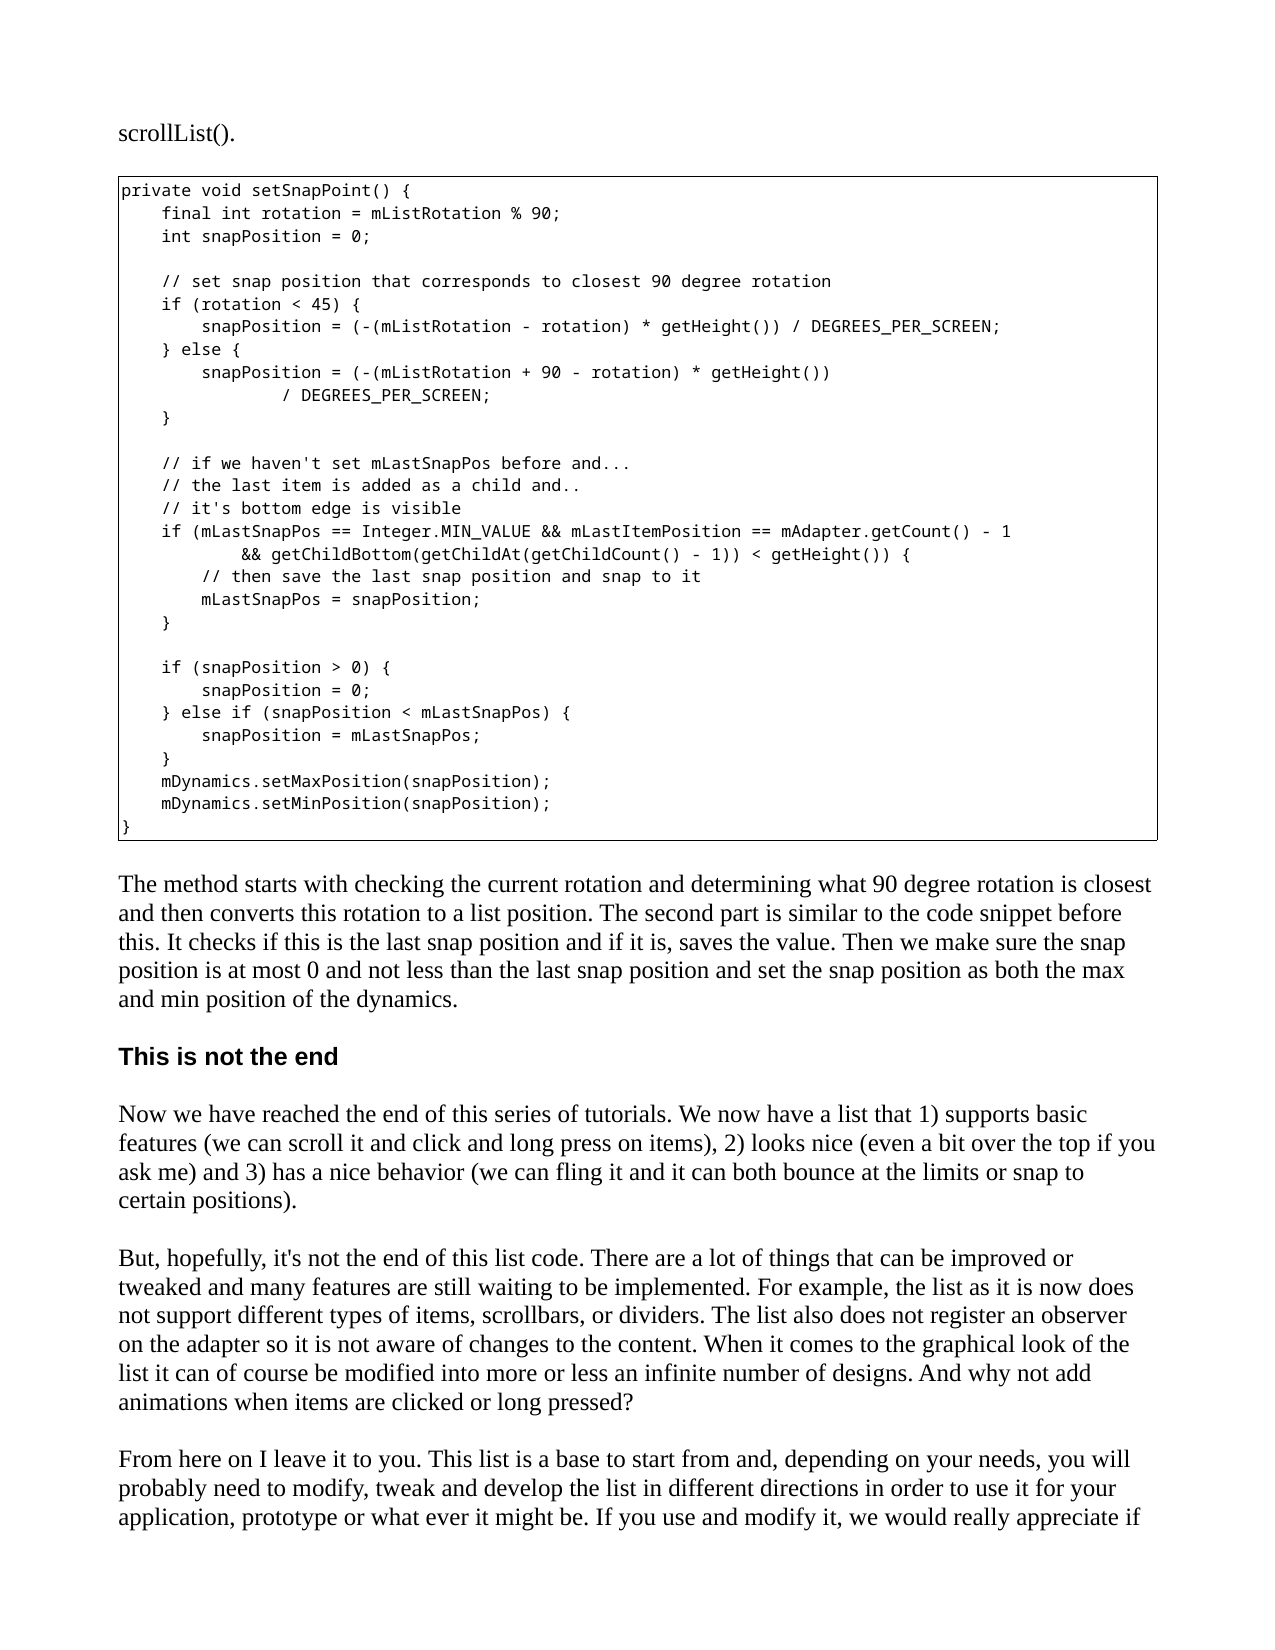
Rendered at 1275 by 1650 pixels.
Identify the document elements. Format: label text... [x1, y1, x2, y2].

text mDynamics.setMaxPosition(snapPosition); [119, 766, 1157, 789]
text // then save the last snap position and snap to it [119, 562, 1157, 584]
text } else if (snapPosition < mLastSnapPos) { [119, 698, 1157, 721]
text if (mLastSnapPos == Integer.MIN_VALUE && mLastItemPosition == mAdapter.getCount() - 1 [119, 516, 1157, 539]
text snapPosition = mLastSnapPos; [119, 721, 1157, 743]
text if (snapPosition > 0) { [119, 652, 1157, 675]
text mDynamics.setMinPosition(snapPosition); [119, 789, 1157, 811]
text But, hopefully, it's not the end of this list code. There are a lot of things that can be improved or tweaked and many features are still waiting to be implemented. For example, the list as it is now does not support different types of items, scrollbars, or dividers. The list also does not register an observer on the adapter so it is not aware of changes to the content. When it comes to the graphical look of the list it can of course be modified into more or less an infinite number of designs. And why not add animations when items are clicked or long pressed? [118, 1243, 1157, 1415]
text // set snap position that corresponds to closest 90 degree rotation [119, 266, 1157, 289]
text snapPosition = (-(mListRotation - rotation) * getHeight()) / DEGREES_PER_SCREEN; [119, 312, 1157, 334]
text scrollList(). [118, 118, 1157, 147]
text // if we haven't set mLastSnapPos before and... [119, 448, 1157, 471]
text The method starts with checking the current rotation and determining what 90 degree rotation is closest and then converts this rotation to a list position. The second part is similar to the code snippet before this. It checks if this is the last snap position and if it is, saves the value. Then we make sure the snap position is at most 0 and not less than the last snap position and set the snap position as both the max and min position of the dynamics. [118, 869, 1157, 1013]
text // it's bottom edge is visible [119, 493, 1157, 516]
text if (rotation < 45) { [119, 289, 1157, 312]
text && getChildBottom(getChildAt(getChildCount() - 1)) < getHeight()) { [119, 539, 1157, 562]
text / DEGREES_PER_SCREEN; [119, 380, 1157, 403]
text private void setSnapPoint() { [119, 177, 1157, 198]
text int snapPosition = 0; [119, 221, 1157, 247]
text } else { [119, 334, 1157, 357]
text mLastSnapPos = snapPosition; [119, 584, 1157, 607]
text // the last item is added as a child and.. [119, 471, 1157, 493]
text } [119, 811, 1157, 840]
text } [119, 607, 1157, 633]
text Now we have reached the end of this series of tutorials. We now have a list that 1) supports basic features (we can scroll it and click and long press on items), 2) looks nice (even a bit over the top if you ask me) and 3) has a nice behavior (we can fling it and it can both bounce at the limits or snap to certain positions). [118, 1099, 1157, 1214]
text This is not the end [118, 1042, 1157, 1070]
text } [119, 743, 1157, 766]
text snapPosition = 0; [119, 675, 1157, 698]
text final int rotation = mListRotation % 90; [119, 198, 1157, 221]
text snapPosition = (-(mListRotation + 90 - rotation) * getHeight()) [119, 357, 1157, 380]
text From here on I leave it to you. This list is a base to start from and, depending on your needs, you will probably need to modify, tweak and develop the list in different directions in order to use it for your application, prototype or what ever it might be. If you use and modify it, we would really appreciate if [118, 1444, 1157, 1530]
text } [119, 403, 1157, 428]
